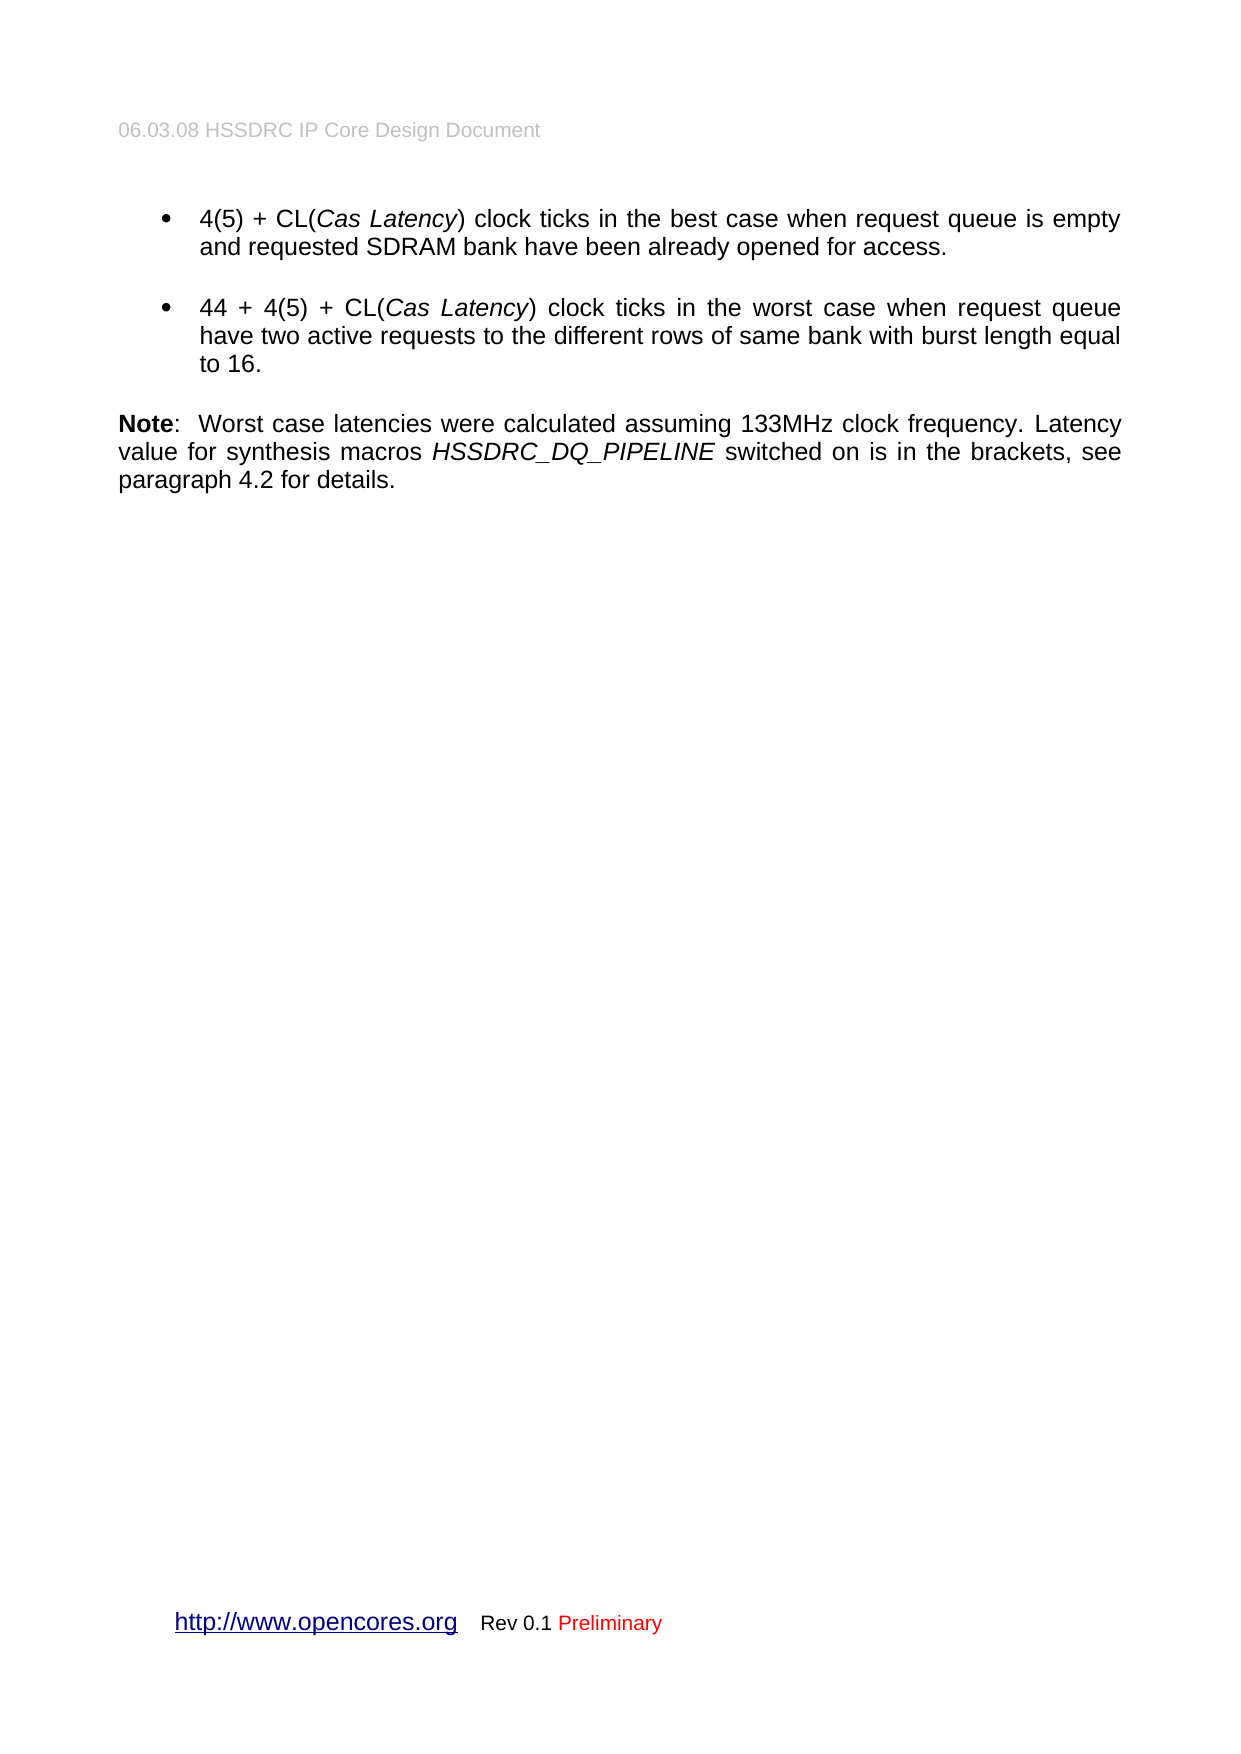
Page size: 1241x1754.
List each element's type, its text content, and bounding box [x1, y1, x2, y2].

text Note: Worst case latencies were calculated assuming 133MHz clock frequency. Latency value for synthesis macros HSSDRC_DQ_PIPELINE switched on is in the brackets, see paragraph 4.2 for details. [118, 410, 1122, 494]
list 44 + 4(5) + CL(Cas Latency) clock ticks in the worst case when request queue have two active requests to the different rows of same bank with burst length equal to 16. [162, 293, 1122, 377]
list 4(5) + CL(Cas Latency) clock ticks in the best case when request queue is empty and requested SDRAM bank have been already opened for access. [162, 205, 1122, 261]
